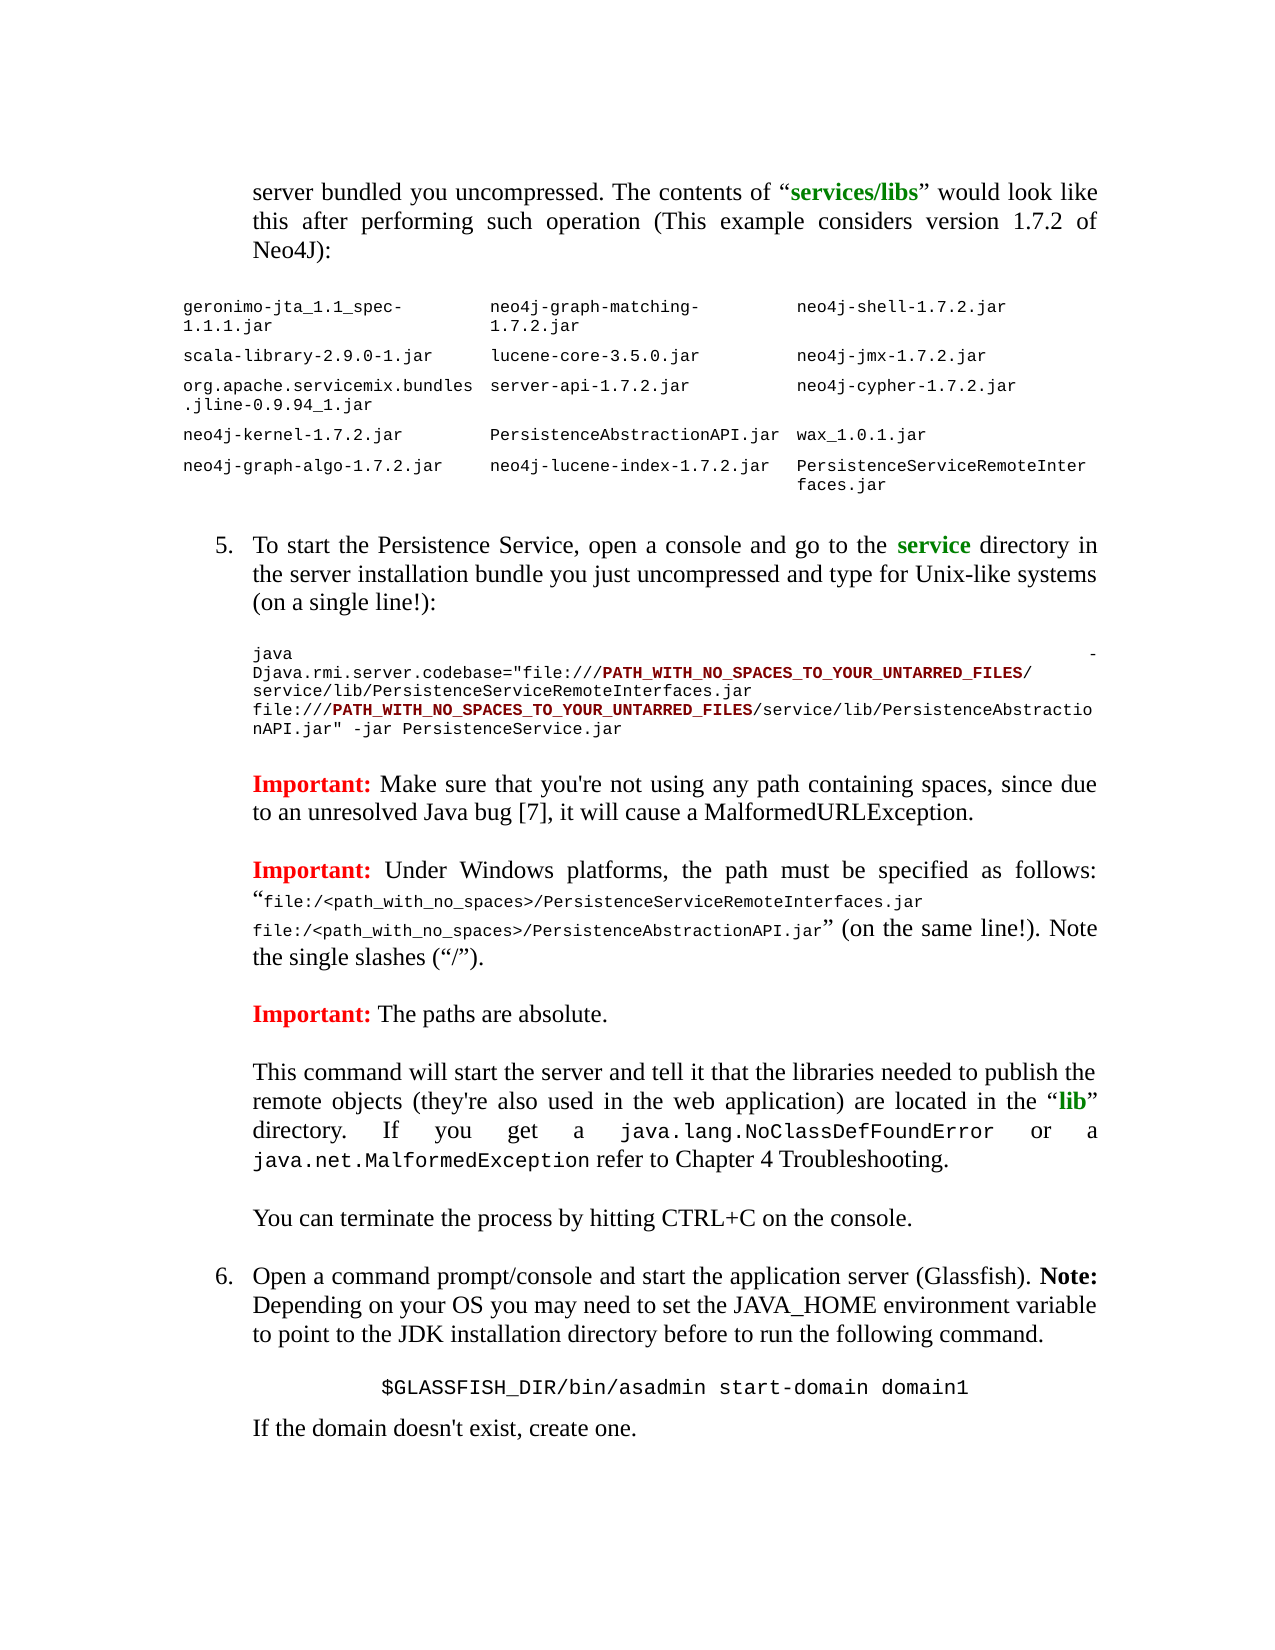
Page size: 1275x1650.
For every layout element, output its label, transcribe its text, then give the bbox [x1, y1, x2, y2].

table_cell lucene-core-3.5.0.jar [484, 342, 791, 372]
list Important: Under Windows platforms, the path must be specified as follows: “file:/<path_with_no_spaces>/PersistenceServiceRemoteInterfaces.jar file:/<path_with_no_spaces>/PersistenceAbstractionAPI.jar” (on the same line!). Note the single slashes (“/”). [215, 855, 1098, 970]
table_cell neo4j-jmx-1.7.2.jar [791, 342, 1098, 372]
table_cell scala-library-2.9.0-1.jar [177, 342, 484, 372]
list $GLASSFISH_DIR/bin/asadmin start-domain domain1 [215, 1377, 1098, 1400]
list You can terminate the process by hitting CTRL+C on the console. [215, 1203, 1098, 1232]
list Important: Make sure that you're not using any path containing spaces, since due to an unresolved Java bug [7], it will cause a MalformedURLException. [215, 769, 1098, 826]
table_cell server-api-1.7.2.jar [484, 372, 791, 421]
table_cell PersistenceAbstractionAPI.jar [484, 421, 791, 452]
list This command will start the server and tell it that the libraries needed to publish the remote objects (they're also used in the web application) are located in the “lib” directory. If you get a java.lang.NoClassDefFoundError or a java.net.MalformedException refer to Chapter 4 Troubleshooting. [215, 1057, 1098, 1174]
table_cell wax_1.0.1.jar [791, 421, 1098, 452]
list Open a command prompt/console and start the application server (Glassfish). Note: Depending on your OS you may need to set the JAVA_HOME environment variable to point to the JDK installation directory before to run the following command. [215, 1261, 1098, 1347]
table_header geronimo-jta_1.1_spec-1.1.1.jar [177, 293, 484, 342]
table_cell neo4j-graph-algo-1.7.2.jar [177, 452, 484, 501]
list To start the Persistence Service, open a console and go to the service directory in the server installation bundle you just uncompressed and type for Unix-like systems (on a single line!): [215, 530, 1098, 616]
table_cell neo4j-kernel-1.7.2.jar [177, 421, 484, 452]
list If the domain doesn't exist, create one. [215, 1413, 1098, 1442]
list java -Djava.rmi.server.codebase="file:///PATH_WITH_NO_SPACES_TO_YOUR_UNTARRED_FILES/service/lib/PersistenceServiceRemoteInterfaces.jar file:///PATH_WITH_NO_SPACES_TO_YOUR_UNTARRED_FILES/service/lib/PersistenceAbstractionAPI.jar" -jar PersistenceService.jar [215, 645, 1098, 739]
list Important: The paths are absolute. [215, 999, 1098, 1028]
list server bundled you uncompressed. The contents of “services/libs” would look like this after performing such operation (This example considers version 1.7.2 of Neo4J): [215, 177, 1098, 263]
table_header neo4j-shell-1.7.2.jar [791, 293, 1098, 342]
table_header neo4j-graph-matching-1.7.2.jar [484, 293, 791, 342]
table_cell neo4j-cypher-1.7.2.jar [791, 372, 1098, 421]
table_cell PersistenceServiceRemoteInterfaces.jar [791, 452, 1098, 501]
table_cell org.apache.servicemix.bundles.jline-0.9.94_1.jar [177, 372, 484, 421]
table_cell neo4j-lucene-index-1.7.2.jar [484, 452, 791, 501]
